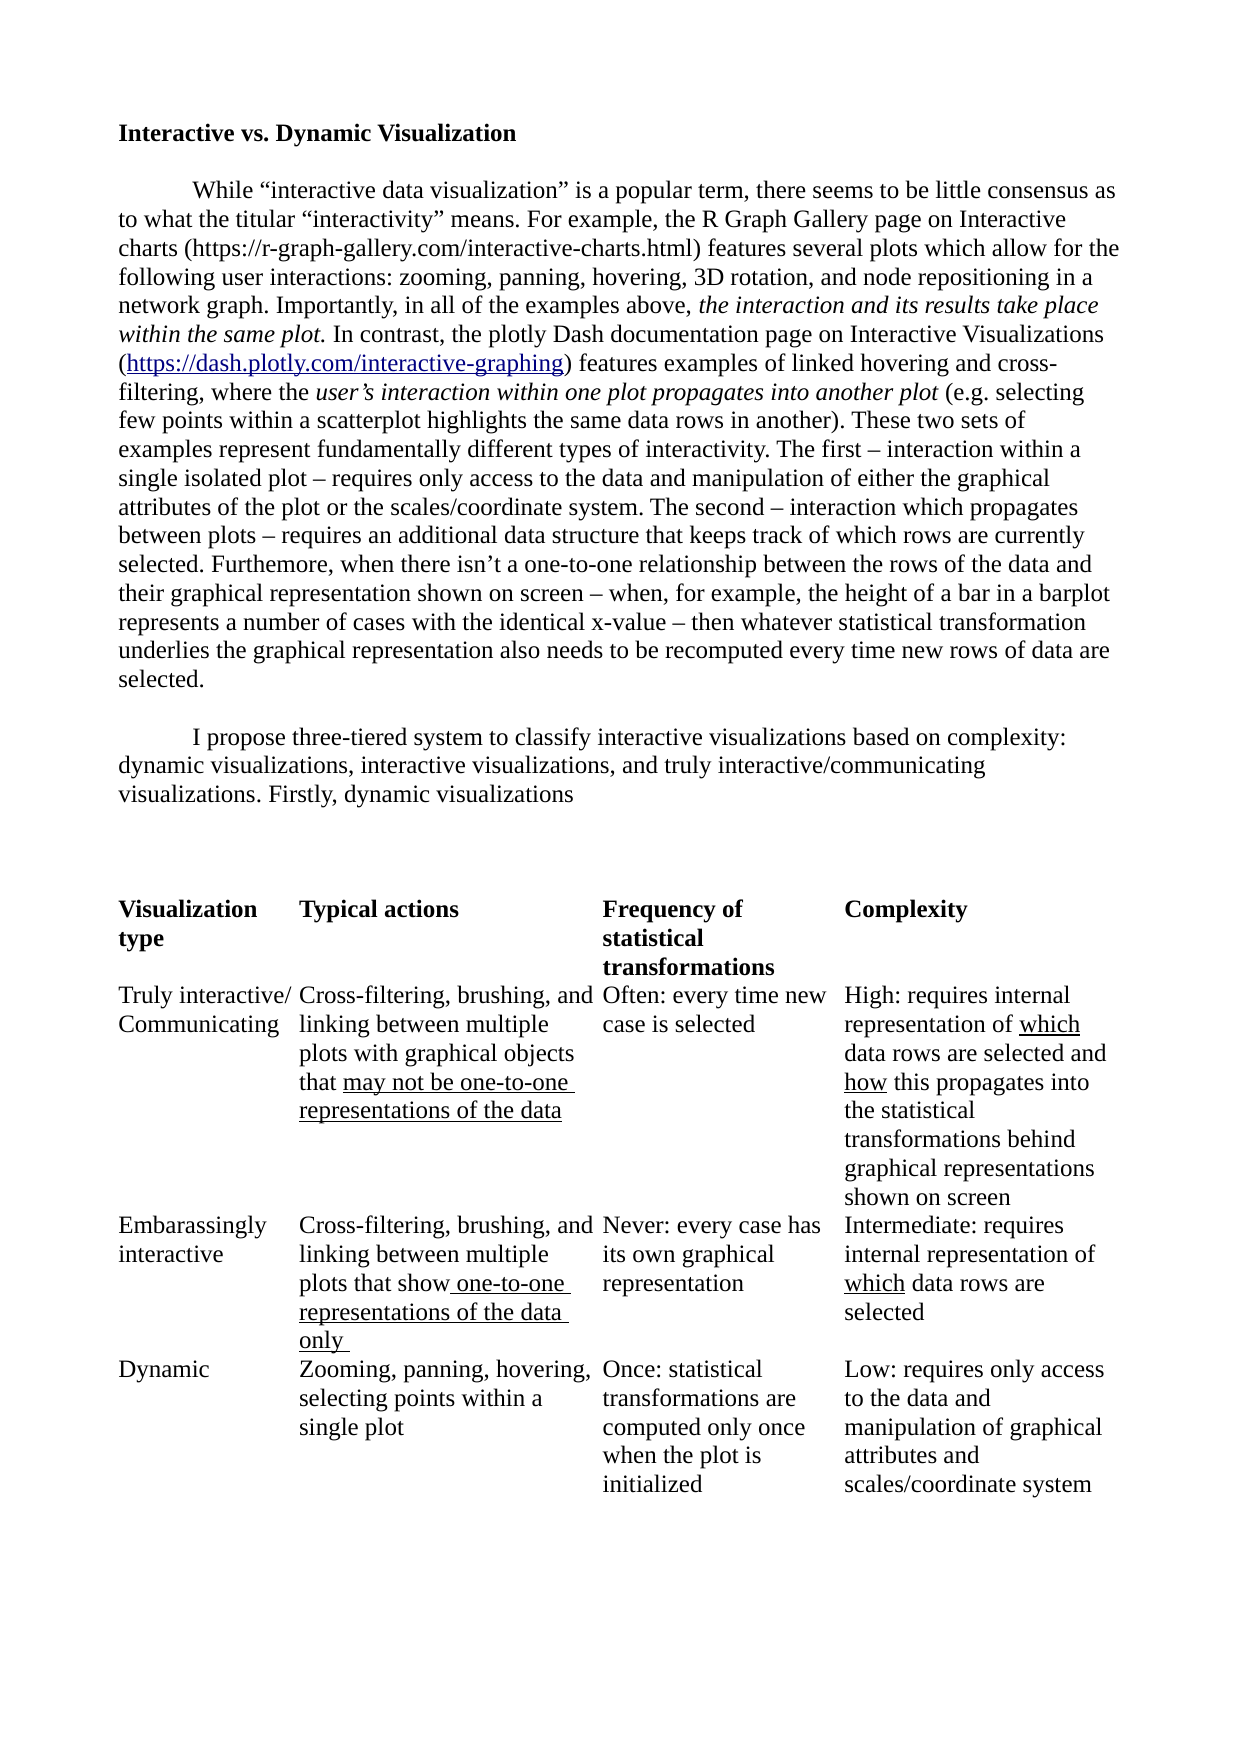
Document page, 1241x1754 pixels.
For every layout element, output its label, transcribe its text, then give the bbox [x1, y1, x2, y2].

table_header Frequency of statistical transformations [603, 894, 844, 981]
table_cell Zooming, panning, hovering, selecting points within a single plot [299, 1354, 602, 1498]
table_cell Cross-filtering, brushing, and linking between multiple plots with graphical objects that may not be one-to-one representations of the data [299, 981, 602, 1211]
table_cell Once: statistical transformations are computed only once when the plot is initialized [603, 1354, 844, 1498]
table_cell Never: every case has its own graphical representation [603, 1211, 844, 1354]
text I propose three-tiered system to classify interactive visualizations based on complexity: dynamic visualizations, interactive visualizations, and truly interactive/communicating visualizations. Firstly, dynamic visualizations [118, 722, 1122, 808]
table_cell Intermediate: requires internal representation of which data rows are selected [844, 1211, 1122, 1354]
table_header Visualization type [118, 894, 299, 981]
table_cell Dynamic [118, 1354, 299, 1498]
table_cell Low: requires only access to the data and manipulation of graphical attributes and scales/coordinate system [844, 1354, 1122, 1498]
table_cell Cross-filtering, brushing, and linking between multiple plots that show one-to-one representations of the data only [299, 1211, 602, 1354]
text Interactive vs. Dynamic Visualization [118, 118, 1122, 147]
table_header Typical actions [299, 894, 602, 981]
text While “interactive data visualization” is a popular term, there seems to be little consensus as to what the titular “interactivity” means. For example, the R Graph Gallery page on Interactive charts (https://r-graph-gallery.com/interactive-charts.html) features several plots which allow for the following user interactions: zooming, panning, hovering, 3D rotation, and node repositioning in a network graph. Importantly, in all of the examples above, the interaction and its results take place within the same plot. In contrast, the plotly Dash documentation page on Interactive Visualizations (https://dash.plotly.com/interactive-graphing) features examples of linked hovering and cross-filtering, where the user’s interaction within one plot propagates into another plot (e.g. selecting few points within a scatterplot highlights the same data rows in another). These two sets of examples represent fundamentally different types of interactivity. The first – interaction within a single isolated plot – requires only access to the data and manipulation of either the graphical attributes of the plot or the scales/coordinate system. The second – interaction which propagates between plots – requires an additional data structure that keeps track of which rows are currently selected. Furthemore, when there isn’t a one-to-one relationship between the rows of the data and their graphical representation shown on screen – when, for example, the height of a bar in a barplot represents a number of cases with the identical x-value – then whatever statistical transformation underlies the graphical representation also needs to be recomputed every time new rows of data are selected. [118, 176, 1122, 693]
table_cell Often: every time new case is selected [603, 981, 844, 1211]
table_cell Embarassingly interactive [118, 1211, 299, 1354]
table_header Complexity [844, 894, 1122, 981]
table_cell High: requires internal representation of which data rows are selected and how this propagates into the statistical transformations behind graphical representations shown on screen [844, 981, 1122, 1211]
table_cell Truly interactive/ Communicating [118, 981, 299, 1211]
